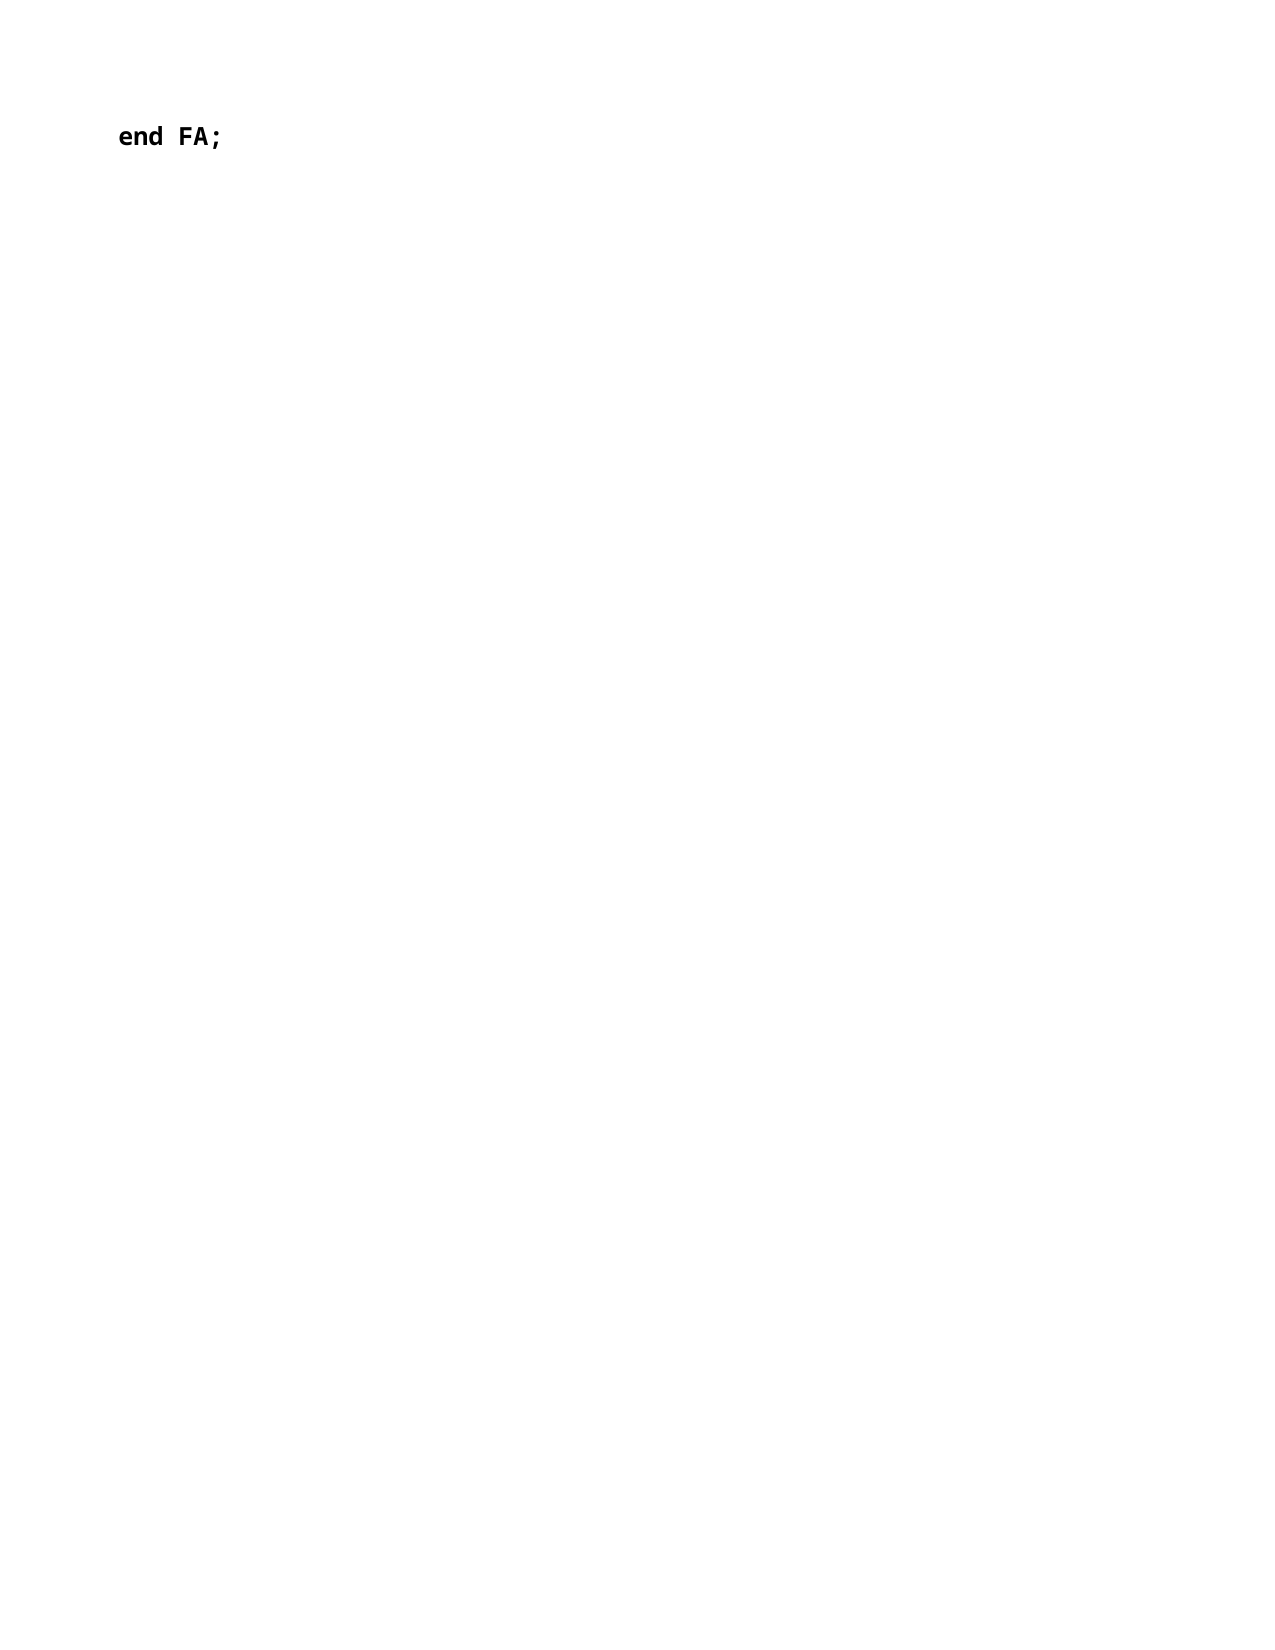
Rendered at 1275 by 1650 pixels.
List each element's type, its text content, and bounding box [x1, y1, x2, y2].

text end FA; [118, 118, 1157, 152]
